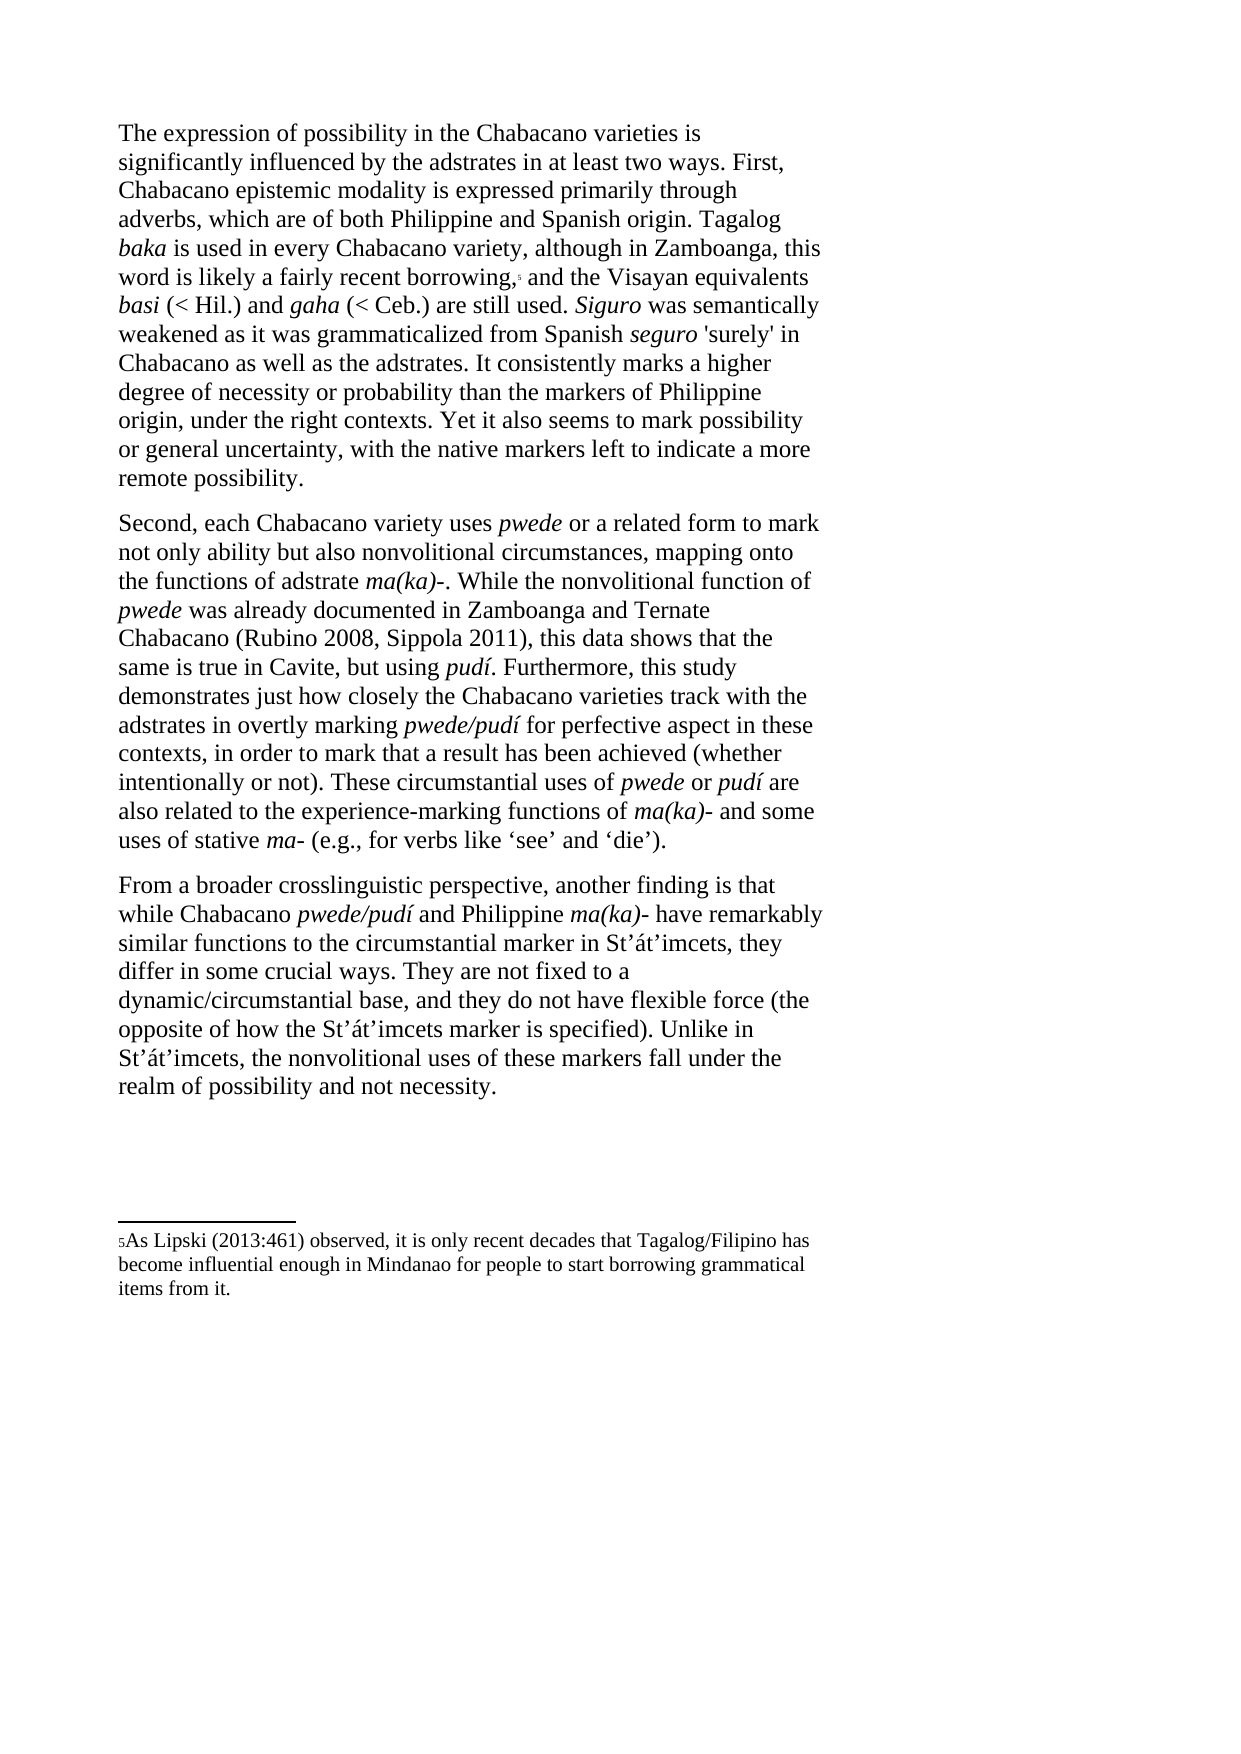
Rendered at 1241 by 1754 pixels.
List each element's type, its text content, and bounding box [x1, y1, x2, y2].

text From a broader crosslinguistic perspective, another finding is that while Chabacano pwede/pudí and Philippine ma(ka)- have remarkably similar functions to the circumstantial marker in St’át’imcets, they differ in some crucial ways. They are not fixed to a dynamic/circumstantial base, and they do not have flexible force (the opposite of how the St’át’imcets marker is specified). Unlike in St’át’imcets, the nonvolitional uses of these markers fall under the realm of possibility and not necessity. [118, 870, 827, 1100]
text The expression of possibility in the Chabacano varieties is significantly influenced by the adstrates in at least two ways. First, Chabacano epistemic modality is expressed primarily through adverbs, which are of both Philippine and Spanish origin. Tagalog baka is used in every Chabacano variety, although in Zamboanga, this word is likely a fairly recent borrowing, and the Visayan equivalents basi (< Hil.) and gaha (< Ceb.) are still used. Siguro was semantically weakened as it was grammaticalized from Spanish seguro 'surely' in Chabacano as well as the adstrates. It consistently marks a higher degree of necessity or probability than the markers of Philippine origin, under the right contexts. Yet it also seems to mark possibility or general uncertainty, with the native markers left to indicate a more remote possibility. [118, 118, 827, 492]
text As Lipski (2013:461) observed, it is only recent decades that Tagalog/Filipino has become influential enough in Mindanao for people to start borrowing grammatical items from it. [118, 1228, 827, 1300]
text Second, each Chabacano variety uses pwede or a related form to mark not only ability but also nonvolitional circumstances, mapping onto the functions of adstrate ma(ka)-. While the nonvolitional function of pwede was already documented in Zamboanga and Ternate Chabacano (Rubino 2008, Sippola 2011), this data shows that the same is true in Cavite, but using pudí. Furthermore, this study demonstrates just how closely the Chabacano varieties track with the adstrates in overtly marking pwede/pudí for perfective aspect in these contexts, in order to mark that a result has been achieved (whether intentionally or not). These circumstantial uses of pwede or pudí are also related to the experience-marking functions of ma(ka)- and some uses of stative ma- (e.g., for verbs like ‘see’ and ‘die’). [118, 508, 827, 853]
